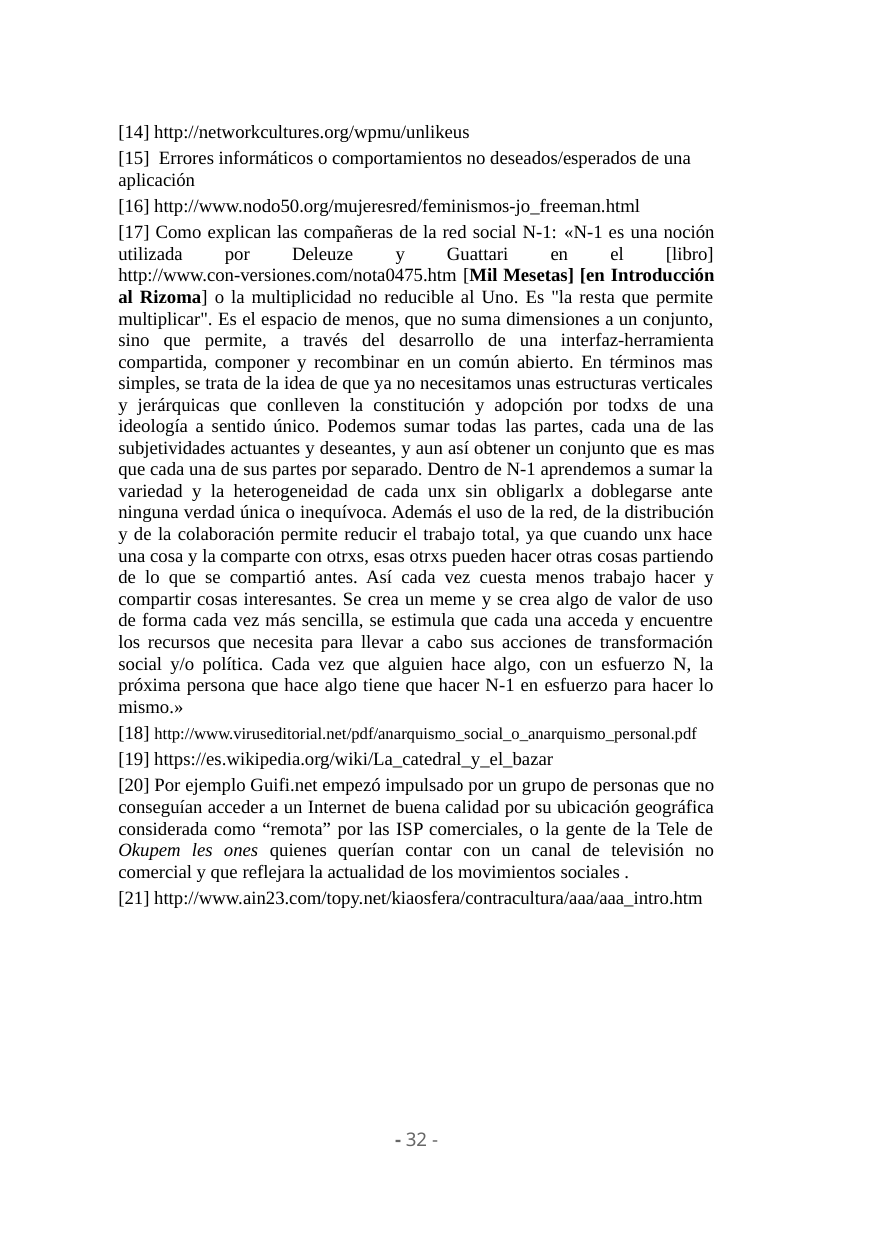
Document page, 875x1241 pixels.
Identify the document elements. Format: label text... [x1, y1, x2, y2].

text [17] Como explican las compañeras de la red social N-1: «N-1 es una noción utilizada por Deleuze y Guattari en el [libro] http://www.con-versiones.com/nota0475.htm [Mil Mesetas] [en Introducción al Rizoma] o la multiplicidad no reducible al Uno. Es "la resta que permite multiplicar". Es el espacio de menos, que no suma dimensiones a un conjunto, sino que permite, a través del desarrollo de una interfaz-herramienta compartida, componer y recombinar en un común abierto. En términos mas simples, se trata de la idea de que ya no necesitamos unas estructuras verticales y jerárquicas que conlleven la constitución y adopción por todxs de una ideología a sentido único. Podemos sumar todas las partes, cada una de las subjetividades actuantes y deseantes, y aun así obtener un conjunto que es mas que cada una de sus partes por separado. Dentro de N-1 aprendemos a sumar la variedad y la heterogeneidad de cada unx sin obligarlx a doblegarse ante ninguna verdad única o inequívoca. Además el uso de la red, de la distribución y de la colaboración permite reducir el trabajo total, ya que cuando unx hace una cosa y la comparte con otrxs, esas otrxs pueden hacer otras cosas partiendo de lo que se compartió antes. Así cada vez cuesta menos trabajo hacer y compartir cosas interesantes. Se crea un meme y se crea algo de valor de uso de forma cada vez más sencilla, se estimula que cada una acceda y encuentre los recursos que necesita para llevar a cabo sus acciones de transformación social y/o política. Cada vez que alguien hace algo, con un esfuerzo N, la próxima persona que hace algo tiene que hacer N-1 en esfuerzo para hacer lo mismo.» [118, 221, 714, 717]
text [19] https://es.wikipedia.org/wiki/La_catedral_y_el_bazar [118, 748, 714, 769]
text [20] Por ejemplo Guifi.net empezó impulsado por un grupo de personas que no conseguían acceder a un Internet de buena calidad por su ubicación geográfica considerada como “remota” por las ISP comerciales, o la gente de la Tele de Okupem les ones quienes querían contar con un canal de televisión no comercial y que reflejara la actualidad de los movimientos sociales . [118, 774, 714, 882]
text [14] http://networkcultures.org/wpmu/unlikeus [118, 121, 714, 142]
text [18] http://www.viruseditorial.net/pdf/anarquismo_social_o_anarquismo_personal.pdf [118, 722, 714, 743]
text [21] http://www.ain23.com/topy.net/kiaosfera/contracultura/aaa/aaa_intro.htm [118, 887, 714, 908]
text [15] Errores informáticos o comportamientos no deseados/esperados de una aplicación [118, 147, 714, 190]
text [16] http://www.nodo50.org/mujeresred/feminismos-jo_freeman.html [118, 195, 714, 216]
